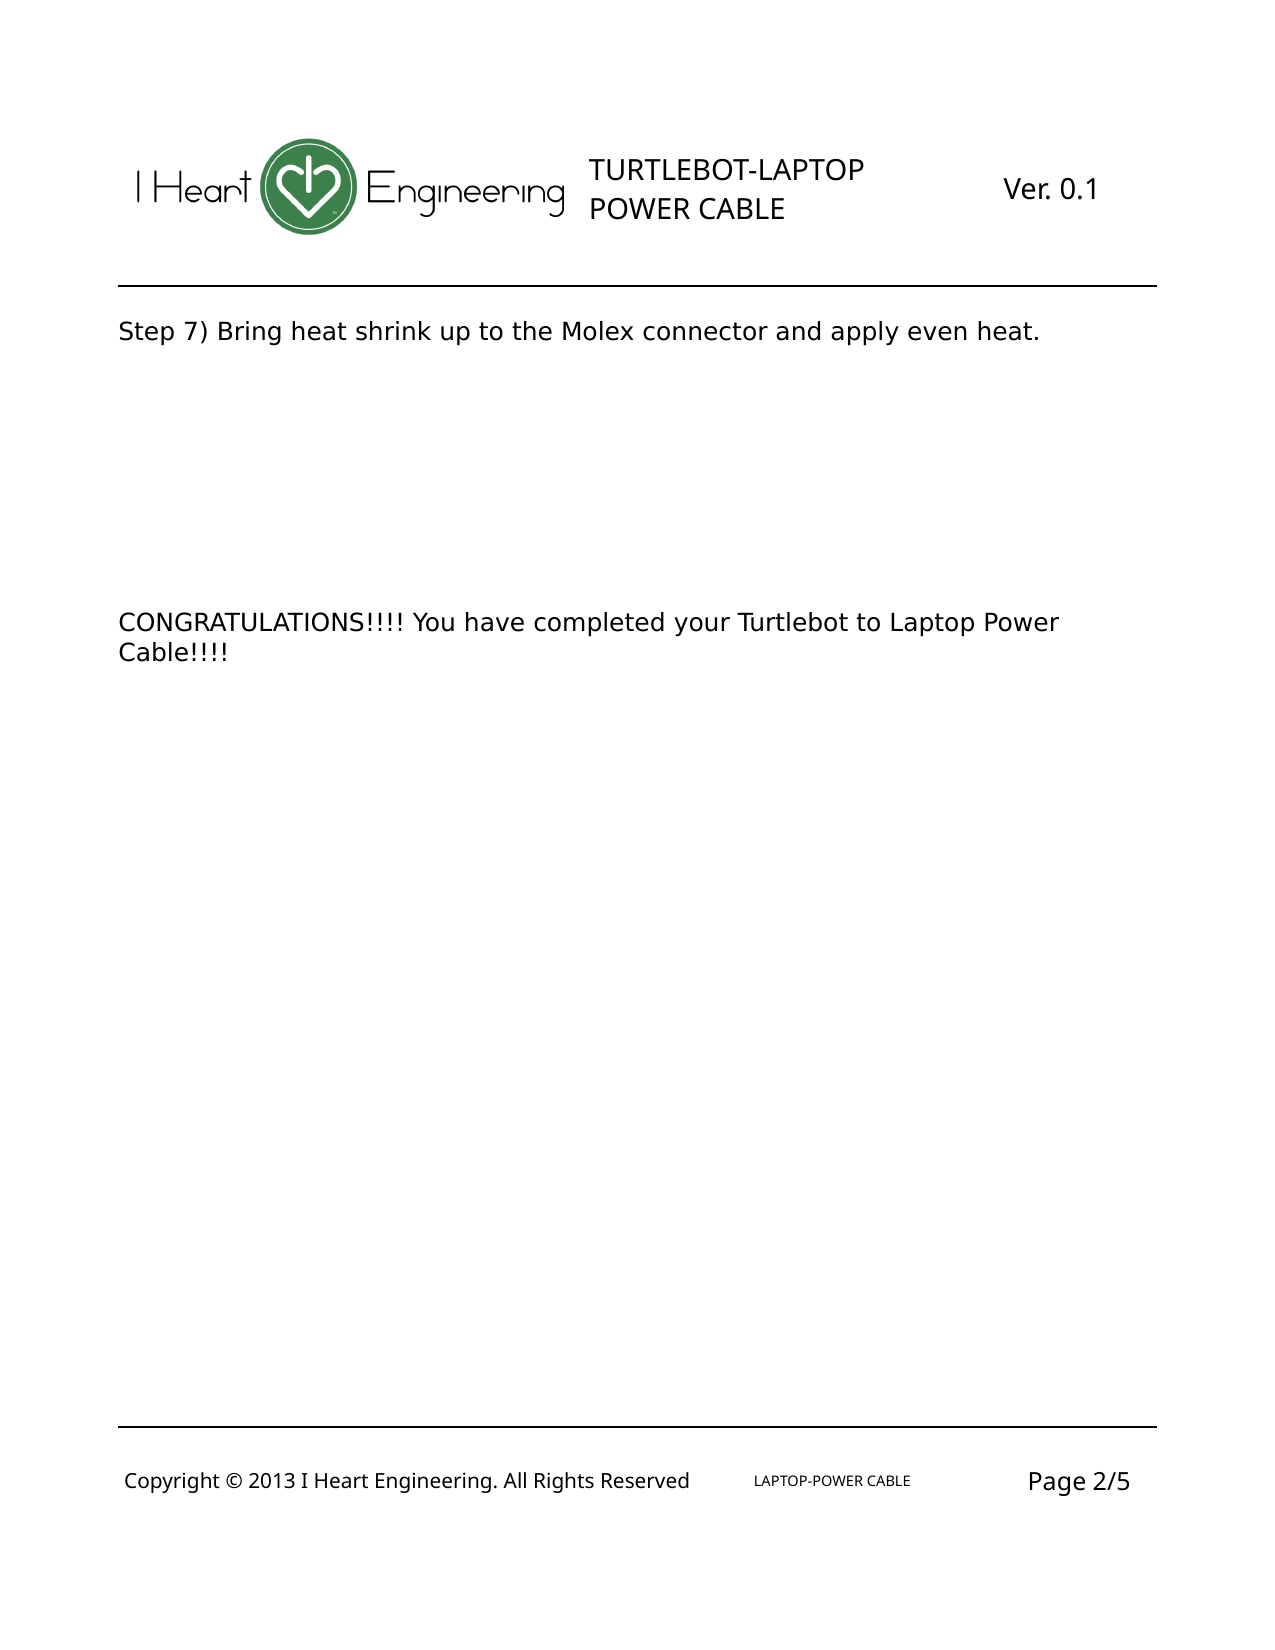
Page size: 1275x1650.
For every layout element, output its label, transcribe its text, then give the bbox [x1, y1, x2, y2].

text CONGRATULATIONS!!!! You have completed your Turtlebot to Laptop Power Cable!!!! [118, 608, 1157, 667]
picture [123, 135, 578, 238]
text Step 7) Bring heat shrink up to the Molex connector and apply even heat. [118, 317, 1157, 346]
